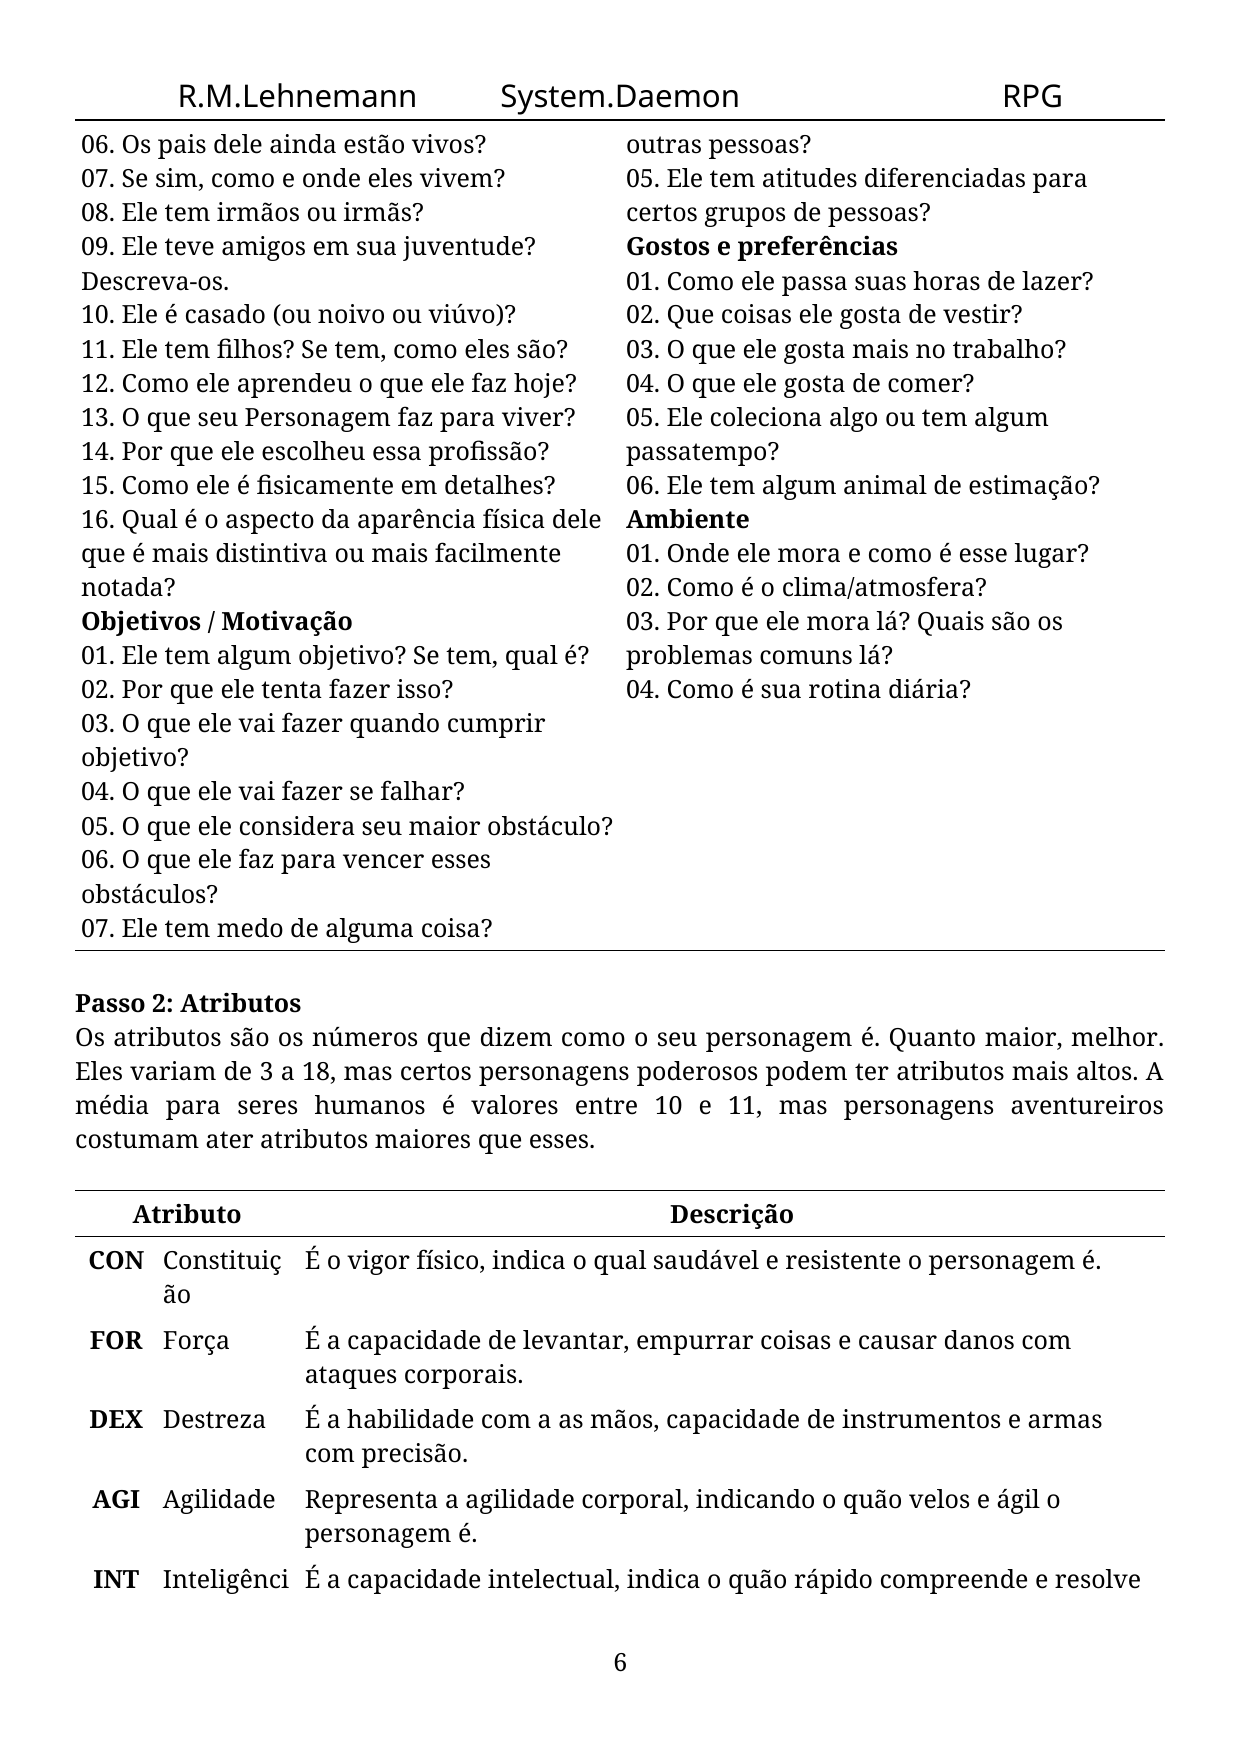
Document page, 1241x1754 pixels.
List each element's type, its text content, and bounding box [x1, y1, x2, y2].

table_cell Representa a agilidade corporal, indicando o quão velos e ágil o personagem é. [299, 1476, 1165, 1556]
table_cell É o vigor físico, indica o qual saudável e resistente o personagem é. [299, 1237, 1165, 1317]
table_cell É a habilidade com a as mãos, capacidade de instrumentos e armas com precisão. [299, 1396, 1165, 1476]
table_header Atributo [75, 1191, 299, 1236]
text Os atributos são os números que dizem como o seu personagem é. Quanto maior, melhor. Eles variam de 3 a 18, mas certos personagens poderosos podem ter atributos mais altos. A média para seres humanos é valores entre 10 e 11, mas personagens aventureiros costumam ater atributos maiores que esses. [75, 1019, 1165, 1156]
table_cell FOR [75, 1317, 157, 1396]
table_cell CON [75, 1237, 157, 1317]
table_cell Constituição [157, 1237, 299, 1317]
table_cell É a capacidade intelectual, indica o quão rápido compreende e resolve [299, 1556, 1165, 1601]
table_header outras pessoas? 05. Ele tem atitudes diferenciadas para certos grupos de pessoas? Gostos e preferências 01. Como ele passa suas horas de lazer? 02. Que coisas ele gosta de vestir? 03. O que ele gosta mais no trabalho? 04. O que ele gosta de comer? 05. Ele coleciona algo ou tem algum passatempo? 06. Ele tem algum animal de estimação? Ambiente 01. Onde ele mora e como é esse lugar? 02. Como é o clima/atmosfera? 03. Por que ele mora lá? Quais são os problemas comuns lá? 04. Como é sua rotina diária? [620, 121, 1165, 950]
table_cell INT [75, 1556, 157, 1601]
table_cell Inteligênci [157, 1556, 299, 1601]
table_header Descrição [299, 1191, 1165, 1236]
table_cell Destreza [157, 1396, 299, 1476]
table_cell DEX [75, 1396, 157, 1476]
table_cell Força [157, 1317, 299, 1396]
table_header 06. Os pais dele ainda estão vivos? 07. Se sim, como e onde eles vivem? 08. Ele tem irmãos ou irmãs? 09. Ele teve amigos em sua juventude? Descreva-os. 10. Ele é casado (ou noivo ou viúvo)? 11. Ele tem filhos? Se tem, como eles são? 12. Como ele aprendeu o que ele faz hoje? 13. O que seu Personagem faz para viver? 14. Por que ele escolheu essa profissão? 15. Como ele é fisicamente em detalhes? 16. Qual é o aspecto da aparência física dele que é mais distintiva ou mais facilmente notada? Objetivos / Motivação 01. Ele tem algum objetivo? Se tem, qual é? 02. Por que ele tenta fazer isso? 03. O que ele vai fazer quando cumprir objetivo? 04. O que ele vai fazer se falhar? 05. O que ele considera seu maior obstáculo? 06. O que ele faz para vencer esses obstáculos? 07. Ele tem medo de alguma coisa? [75, 121, 620, 950]
text Passo 2: Atributos [75, 985, 1165, 1019]
table_cell Agilidade [157, 1476, 299, 1556]
table_cell É a capacidade de levantar, empurrar coisas e causar danos com ataques corporais. [299, 1317, 1165, 1396]
table_cell AGI [75, 1476, 157, 1556]
